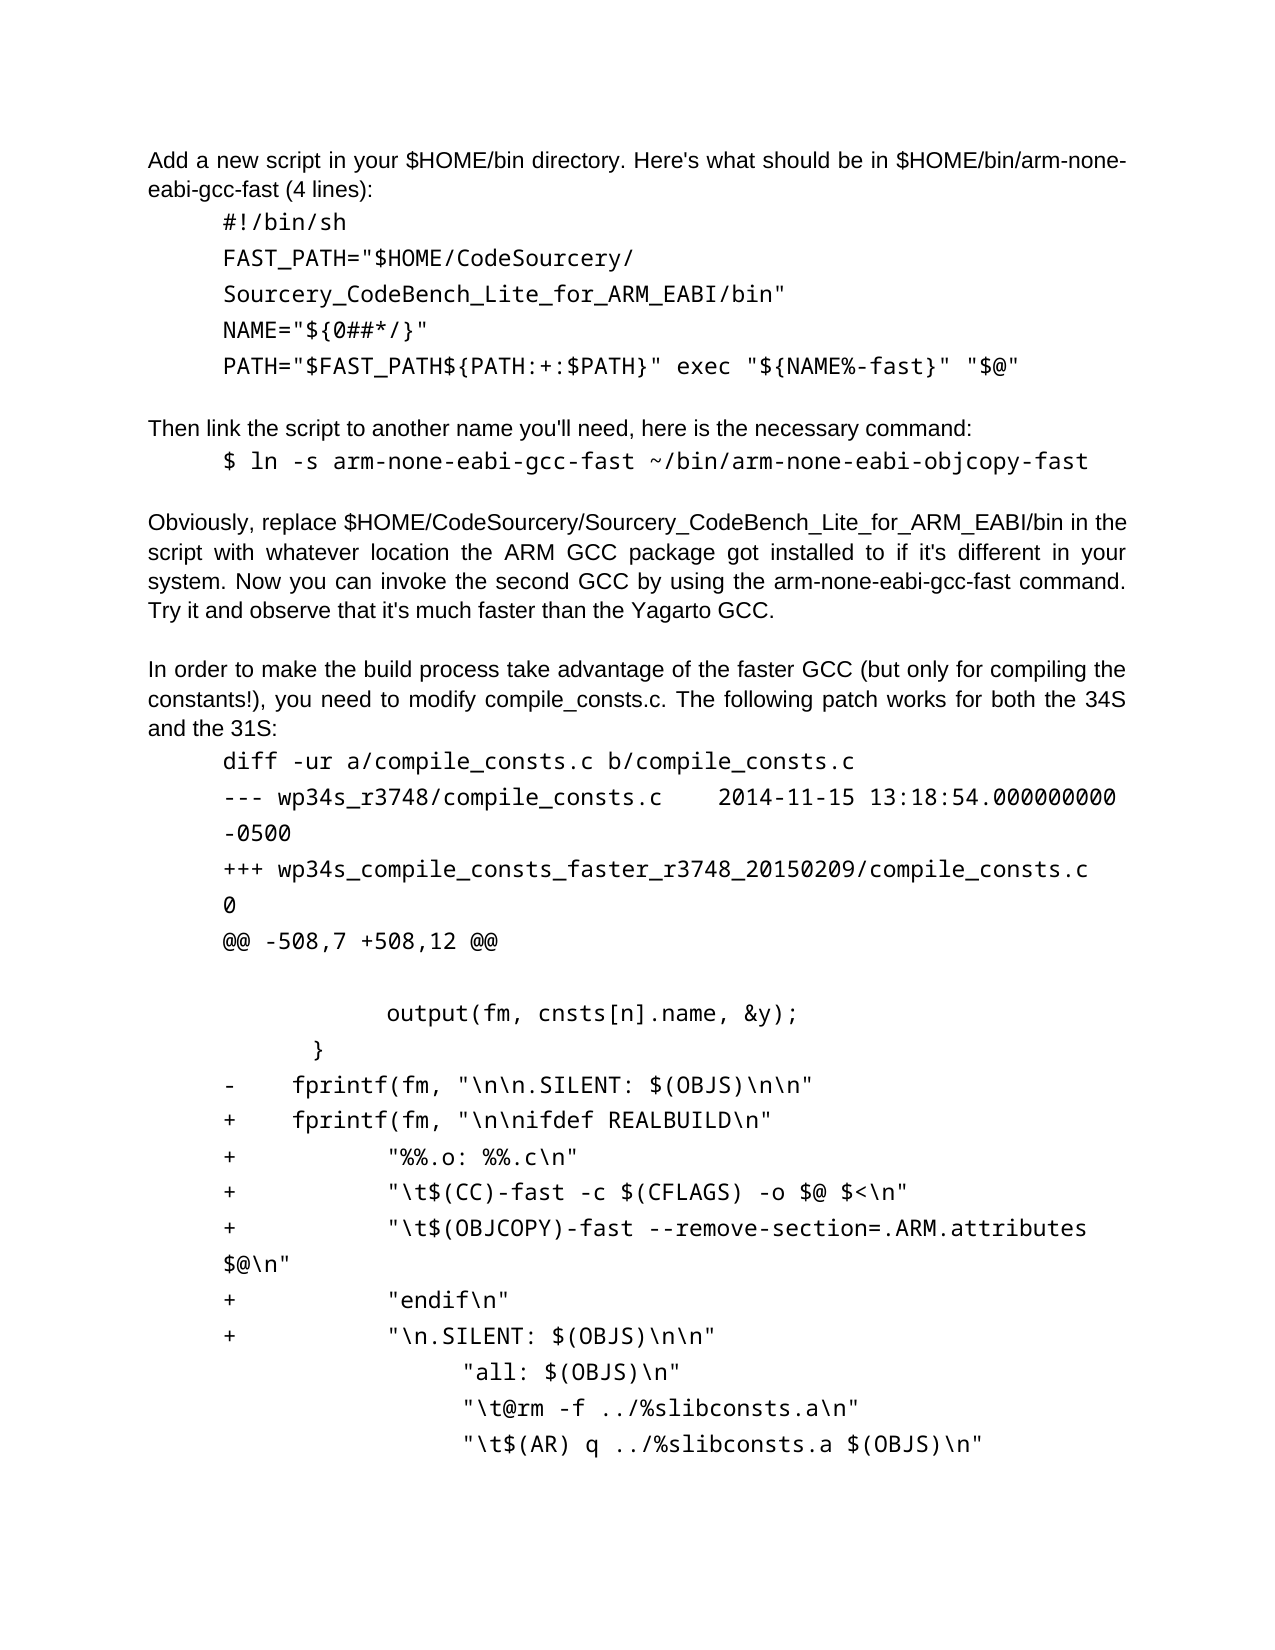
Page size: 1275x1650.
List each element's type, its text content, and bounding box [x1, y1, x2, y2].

text "\t$(AR) q ../%slibconsts.a $(OBJS)\n" [223, 1428, 1127, 1459]
text FAST_PATH="$HOME/CodeSourcery/Sourcery_CodeBench_Lite_for_ARM_EABI/bin" [223, 242, 1127, 309]
text diff -ur a/compile_consts.c b/compile_consts.c [223, 745, 1127, 776]
text Obviously, replace $HOME/CodeSourcery/Sourcery_CodeBench_Lite_for_ARM_EABI/bin in the script with whatever location the ARM GCC package got installed to if it's different in your system. Now you can invoke the second GCC by using the arm-none-eabi-gcc-fast command. Try it and observe that it's much faster than the Yagarto GCC. [148, 510, 1127, 624]
text + fprintf(fm, "\n\nifdef REALBUILD\n" [223, 1104, 1127, 1136]
text Add a new script in your $HOME/bin directory. Here's what should be in $HOME/bin/arm-none-eabi-gcc-fast (4 lines): [148, 148, 1127, 203]
text output(fm, cnsts[n].name, &y); [223, 997, 1127, 1028]
text + "\n.SILENT: $(OBJS)\n\n" [223, 1320, 1127, 1351]
text Then link the script to another name you'll need, here is the necessary command: [148, 415, 1127, 441]
text + "endif\n" [223, 1284, 1127, 1315]
text "all: $(OBJS)\n" [223, 1356, 1127, 1387]
text NAME="${0##*/}" [223, 314, 1127, 345]
text In order to make the build process take advantage of the faster GCC (but only for compiling the constants!), you need to modify compile_consts.c. The following patch works for both the 34S and the 31S: [148, 657, 1127, 741]
text "\t@rm -f ../%slibconsts.a\n" [223, 1392, 1127, 1423]
text - fprintf(fm, "\n\n.SILENT: $(OBJS)\n\n" [223, 1068, 1127, 1100]
text #!/bin/sh [223, 206, 1127, 238]
text +++ wp34s_compile_consts_faster_r3748_20150209/compile_consts.c 0 [223, 853, 1127, 920]
text PATH="$FAST_PATH${PATH:+:$PATH}" exec "${NAME%-fast}" "$@" [223, 350, 1127, 381]
text } [223, 1033, 1127, 1064]
text + "\t$(CC)-fast -c $(CFLAGS) -o $@ $<\n" [223, 1176, 1127, 1208]
text --- wp34s_r3748/compile_consts.c 2014-11-15 13:18:54.000000000 -0500 [223, 781, 1127, 848]
text + "%%.o: %%.c\n" [223, 1140, 1127, 1172]
text @@ -508,7 +508,12 @@ [223, 925, 1127, 956]
text $ ln -s arm-none-eabi-gcc-fast ~/bin/arm-none-eabi-objcopy-fast [223, 445, 1127, 476]
text + "\t$(OBJCOPY)-fast --remove-section=.ARM.attributes $@\n" [223, 1212, 1127, 1279]
